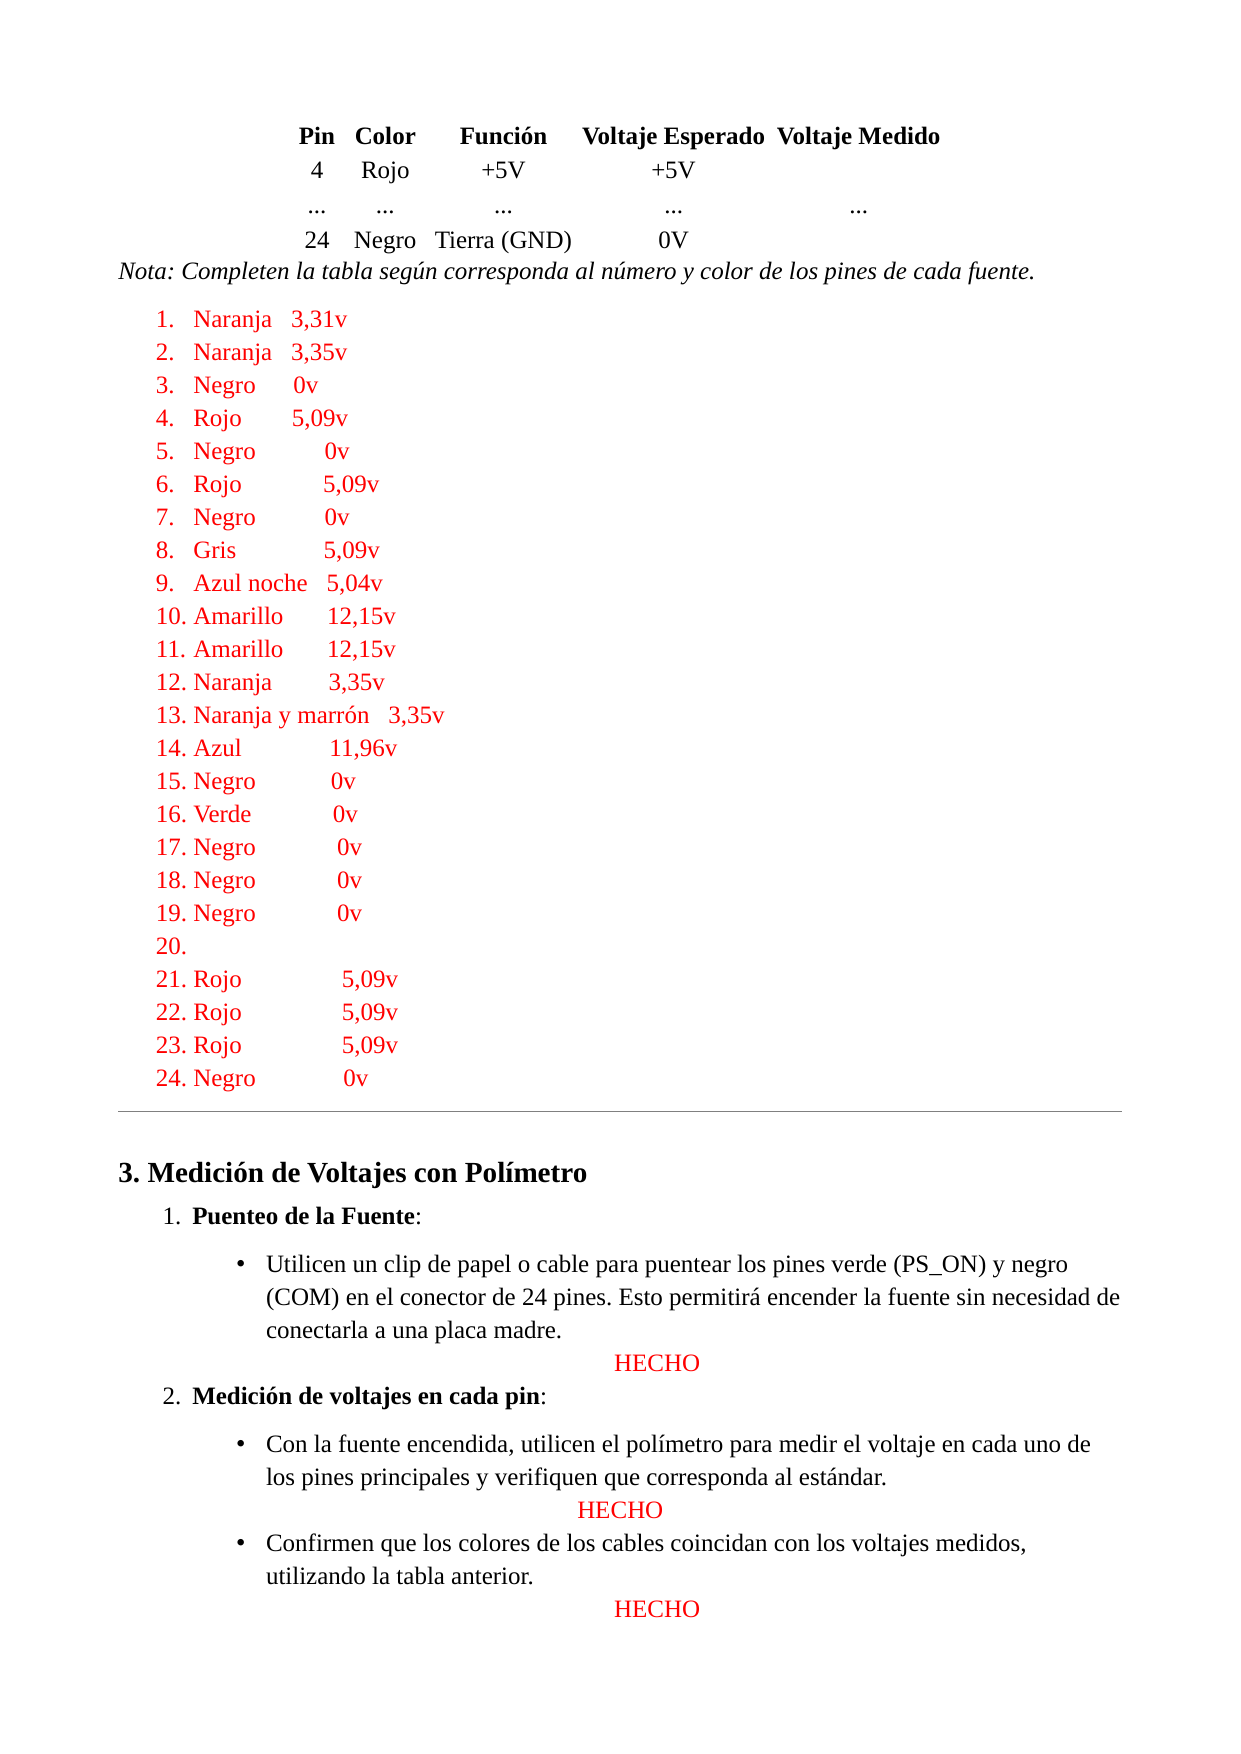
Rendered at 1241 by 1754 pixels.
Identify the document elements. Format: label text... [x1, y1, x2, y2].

list Naranja 3,35v [156, 337, 1122, 366]
table_cell [770, 153, 947, 187]
text HECHO [118, 1495, 1122, 1523]
list Puenteo de la Fuente: [162, 1201, 1122, 1230]
list Rojo 5,09v [156, 469, 1122, 498]
list Azul 11,96v [156, 733, 1122, 762]
list Verde 0v [156, 799, 1122, 828]
list Medición de voltajes en cada pin: [162, 1381, 1122, 1410]
list Rojo 5,09v [156, 997, 1122, 1026]
table_cell ... [430, 187, 577, 222]
table_cell ... [770, 187, 947, 222]
table_cell ... [293, 187, 340, 222]
list Amarillo 12,15v [156, 601, 1122, 630]
list Amarillo 12,15v [156, 634, 1122, 663]
list Naranja y marrón 3,35v [156, 700, 1122, 729]
table_cell ... [577, 187, 770, 222]
list Negro 0v [156, 1063, 1122, 1092]
table_cell 24 [293, 222, 340, 256]
list Confirmen que los colores de los cables coincidan con los voltajes medidos, utilizando la tabla anterior. [236, 1528, 1122, 1589]
list Con la fuente encendida, utilicen el polímetro para medir el voltaje en cada uno de los pines principales y verifiquen que corresponda al estándar. [236, 1429, 1122, 1491]
list Utilicen un clip de papel o cable para puentear los pines verde (PS_ON) y negro (COM) en el conector de 24 pines. Esto permitirá encender la fuente sin necesidad de conectarla a una placa madre. [236, 1249, 1122, 1344]
table_header Voltaje Esperado [577, 118, 770, 153]
table_header Color [340, 118, 430, 153]
table_cell Negro [340, 222, 430, 256]
list Negro 0v [156, 502, 1122, 531]
list HECHO [162, 1348, 1122, 1377]
list Negro 0v [156, 865, 1122, 894]
table_header Pin [293, 118, 340, 153]
text Nota: Completen la tabla según corresponda al número y color de los pines de cada fuente. [118, 256, 1122, 285]
table_cell 0V [577, 222, 770, 256]
table_cell +5V [577, 153, 770, 187]
list Rojo 5,09v [156, 1031, 1122, 1059]
table_cell +5V [430, 153, 577, 187]
table_cell 4 [293, 153, 340, 187]
table_cell [770, 222, 947, 256]
table_header Función [430, 118, 577, 153]
list Rojo 5,09v [156, 403, 1122, 432]
table_cell Rojo [340, 153, 430, 187]
list Naranja 3,31v [156, 304, 1122, 333]
list Negro 0v [156, 832, 1122, 861]
list Negro 0v [156, 766, 1122, 795]
list Negro 0v [156, 898, 1122, 927]
list HECHO [162, 1594, 1122, 1623]
list Gris 5,09v [156, 535, 1122, 564]
table_header Voltaje Medido [770, 118, 947, 153]
list Negro 0v [156, 436, 1122, 465]
list Negro 0v [156, 370, 1122, 399]
table_cell Tierra (GND) [430, 222, 577, 256]
list Rojo 5,09v [156, 964, 1122, 993]
subtitle 3. Medición de Voltajes con Polímetro [118, 1155, 1122, 1189]
table_cell ... [340, 187, 430, 222]
list Azul noche 5,04v [156, 568, 1122, 597]
list Naranja 3,35v [156, 667, 1122, 696]
